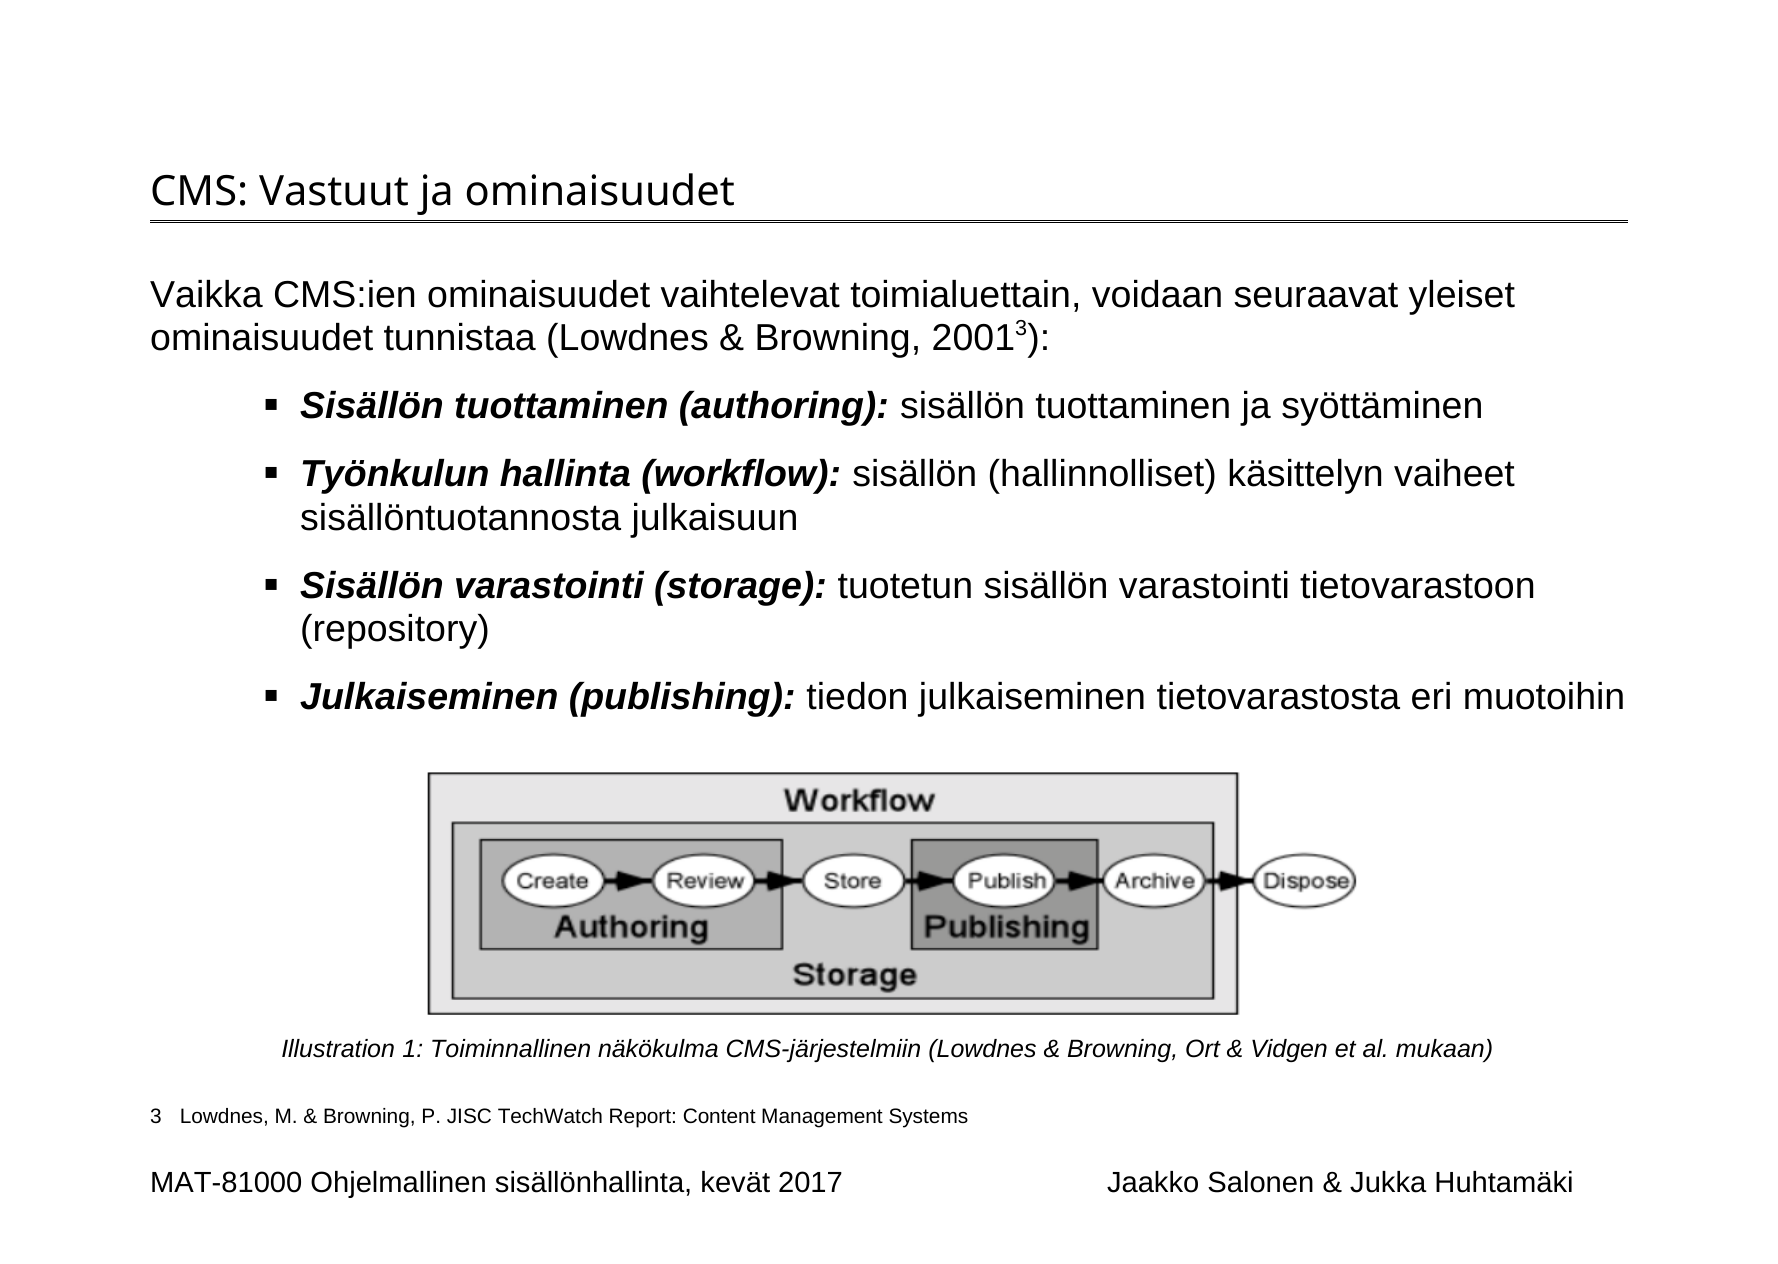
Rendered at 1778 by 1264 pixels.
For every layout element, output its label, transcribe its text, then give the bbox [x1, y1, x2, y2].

list Sisällön tuottaminen (authoring): sisällön tuottaminen ja syöttäminen [262, 383, 1628, 426]
text Illustration 1: Toiminnallinen näkökulma CMS-järjestelmiin (Lowdnes & Browning, Ort & Vidgen et al. mukaan) [184, 772, 1594, 1063]
list Julkaiseminen (publishing): tiedon julkaiseminen tietovarastosta eri muotoihin [262, 674, 1628, 717]
text Lowdnes, M. & Browning, P. JISC TechWatch Report: Content Management Systems [150, 1104, 1628, 1128]
list Sisällön varastointi (storage): tuotetun sisällön varastointi tietovarastoon (repository) [262, 563, 1628, 649]
text Vaikka CMS:ien ominaisuudet vaihtelevat toimialuettain, voidaan seuraavat yleiset ominaisuudet tunnistaa (Lowdnes & Browning, 2001): [150, 272, 1628, 358]
list Työnkulun hallinta (workflow): sisällön (hallinnolliset) käsittelyn vaiheet sisällöntuotannosta julkaisuun [262, 451, 1628, 538]
subtitle CMS: Vastuut ja ominaisuudet [150, 161, 1628, 220]
picture [409, 759, 1369, 1034]
